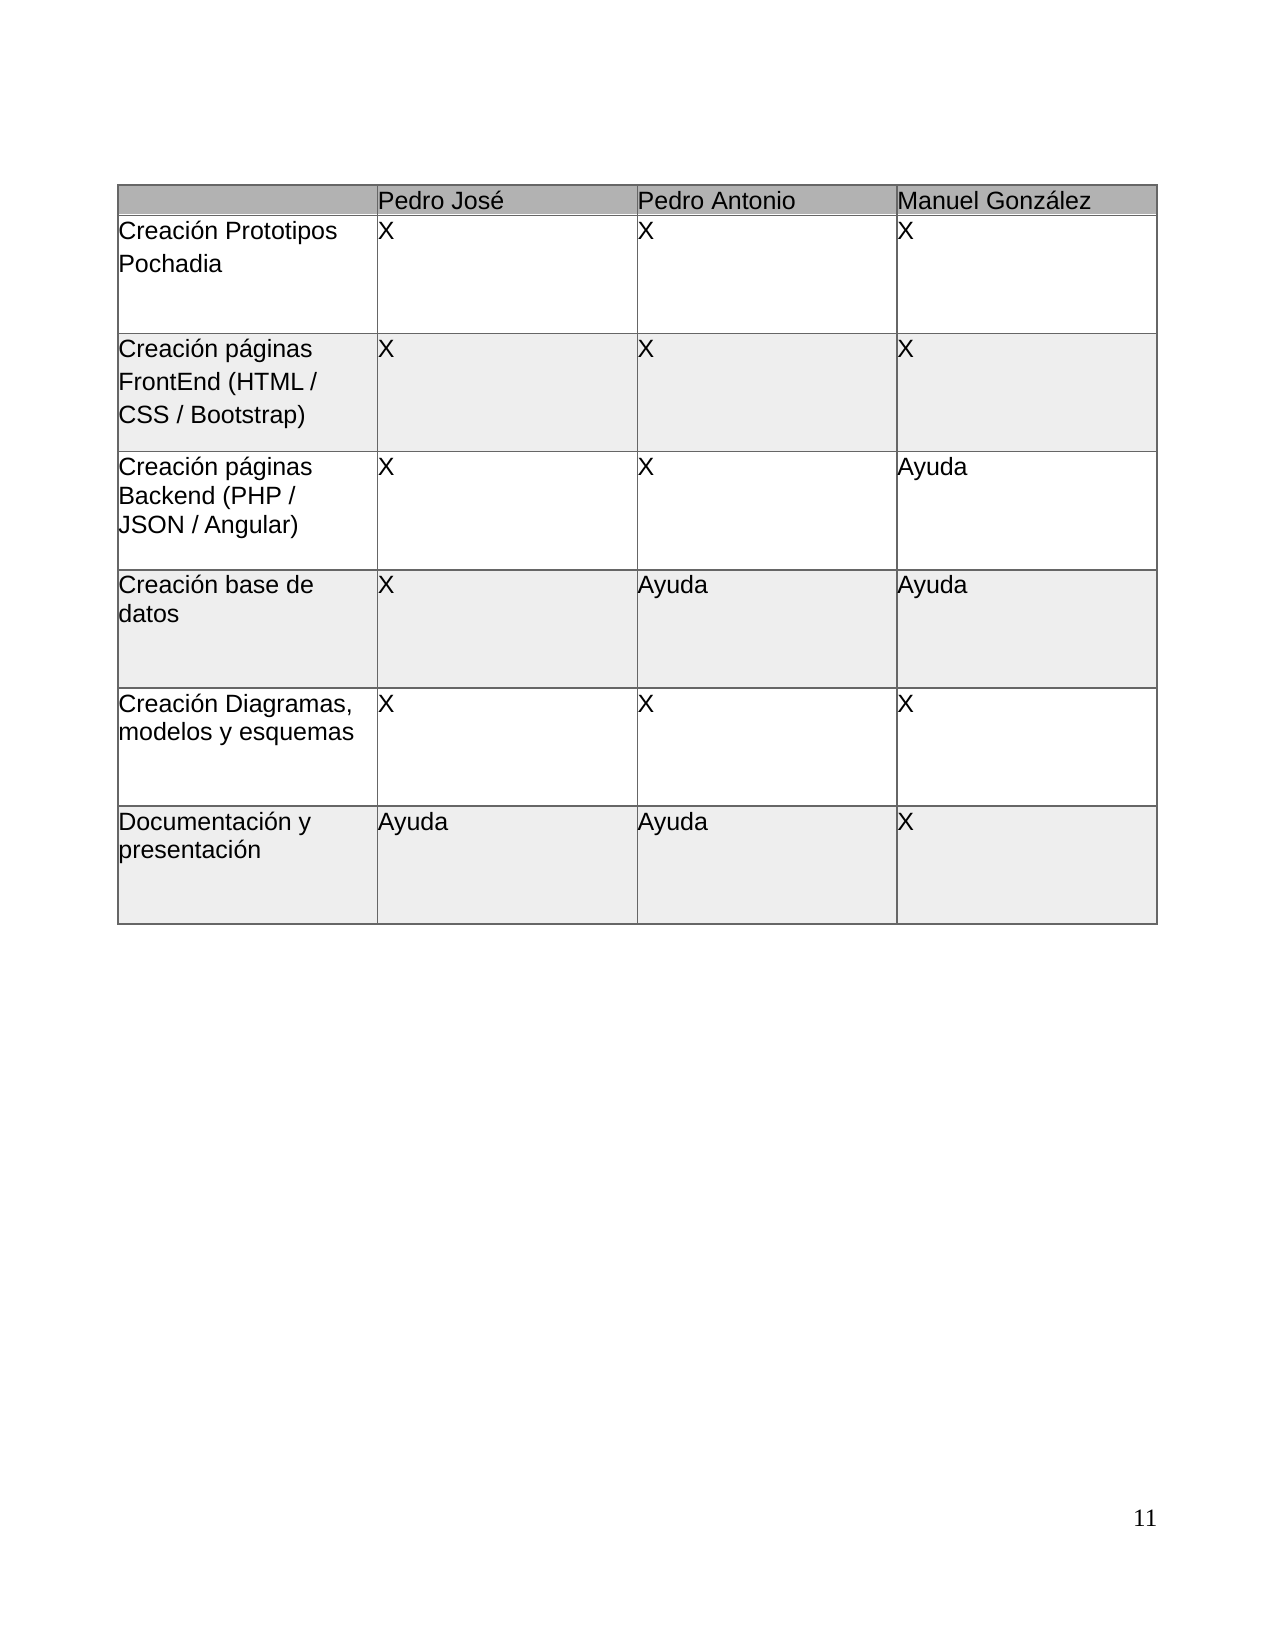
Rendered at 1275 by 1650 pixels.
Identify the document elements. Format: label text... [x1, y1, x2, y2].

table_cell X [898, 807, 1156, 923]
table_cell X [638, 452, 896, 569]
table_header Manuel González [898, 186, 1156, 214]
table_cell Ayuda [638, 807, 896, 923]
table_cell X [378, 571, 637, 687]
table_cell Creación páginas Backend (PHP / JSON / Angular) [119, 452, 377, 569]
table_cell X [898, 334, 1156, 451]
table_header [119, 186, 377, 214]
table_cell X [898, 689, 1156, 805]
table_cell X [378, 334, 637, 451]
table_cell X [898, 216, 1156, 333]
table_cell Creación Prototipos Pochadia [119, 216, 377, 333]
table_header Pedro José [378, 186, 637, 214]
table_cell Ayuda [638, 571, 896, 687]
table_cell X [638, 689, 896, 805]
table_header Pedro Antonio [638, 186, 896, 214]
table_cell Creación base de datos [119, 571, 377, 687]
table_cell Ayuda [898, 452, 1156, 569]
table_cell X [378, 452, 637, 569]
table_cell Ayuda [898, 571, 1156, 687]
table_cell Creación páginas FrontEnd (HTML / CSS / Bootstrap) [119, 334, 377, 451]
table_cell X [638, 334, 896, 451]
table_cell X [638, 216, 896, 333]
table_cell Creación Diagramas, modelos y esquemas [119, 689, 377, 805]
table_cell Ayuda [378, 807, 637, 923]
table_cell X [378, 689, 637, 805]
table_cell X [378, 216, 637, 333]
table_cell Documentación y presentación [119, 807, 377, 923]
